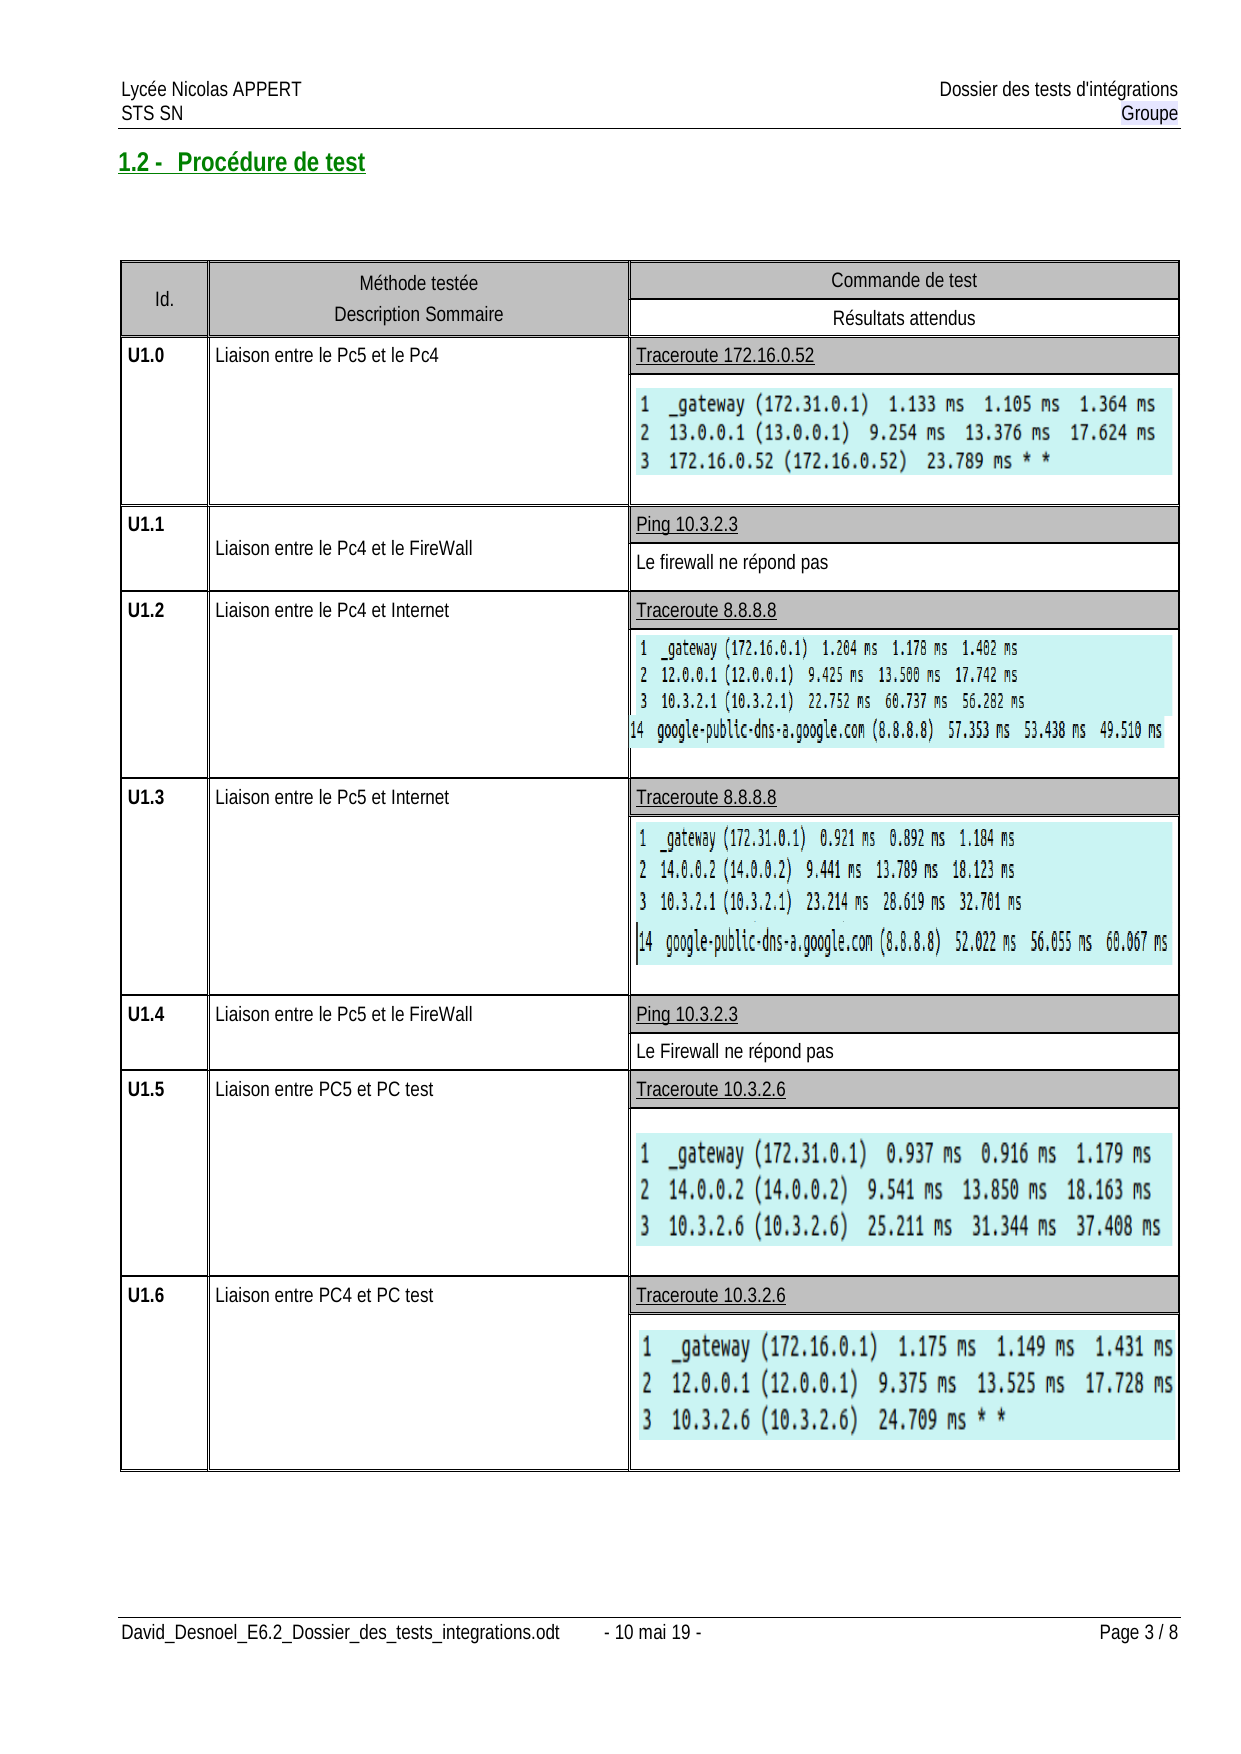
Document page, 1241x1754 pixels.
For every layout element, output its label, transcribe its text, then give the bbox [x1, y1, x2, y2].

table_header Traceroute 8.8.8.8 [631, 592, 1178, 628]
picture [639, 1330, 1176, 1440]
table_header Traceroute 10.3.2.6 [631, 1071, 1178, 1107]
table_header Id. [122, 263, 207, 335]
table_cell [631, 375, 1178, 388]
table_cell U1.0 [122, 338, 207, 504]
table_cell Résultats attendus [631, 300, 1178, 335]
table_cell Liaison entre PC5 et PC test [210, 1071, 628, 1275]
table_cell [631, 1315, 1178, 1439]
table_cell Liaison entre le Pc4 et le FireWall [210, 507, 628, 590]
table_cell Liaison entre le Pc5 et le Pc4 [210, 338, 628, 504]
table_header Ping 10.3.2.3 [631, 996, 1178, 1032]
table_cell Liaison entre le Pc4 et Internet [210, 592, 628, 777]
table_cell U1.3 [122, 779, 207, 994]
table_cell U1.5 [122, 1071, 207, 1275]
table_cell [631, 1109, 1178, 1275]
table_cell Le firewall ne répond pas [631, 544, 1178, 590]
table_header Commande de test [631, 263, 1178, 298]
picture [636, 822, 1173, 965]
table_header Traceroute 8.8.8.8 [631, 779, 1178, 814]
table_header Ping 10.3.2.3 [631, 507, 1178, 542]
table_cell [631, 823, 1178, 994]
table_cell U1.1 [122, 507, 207, 590]
table_cell Le Firewall ne répond pas [631, 1034, 1178, 1069]
table_header Traceroute 172.16.0.52 [631, 338, 1178, 373]
table_cell U1.4 [122, 996, 207, 1069]
table_cell U1.2 [122, 592, 207, 777]
subtitle Procédure de test [118, 145, 1181, 176]
picture [628, 635, 1173, 748]
table_cell [631, 630, 1178, 777]
table_cell U1.6 [122, 1277, 207, 1469]
table_header Traceroute 10.3.2.6 [631, 1277, 1178, 1312]
picture [636, 388, 1173, 475]
table_header Méthode testée Description Sommaire [210, 263, 628, 335]
picture [636, 1133, 1173, 1246]
table_cell [631, 817, 1178, 822]
table_cell Liaison entre le Pc5 et le FireWall [210, 996, 628, 1069]
table_cell Liaison entre le Pc5 et Internet [210, 779, 628, 994]
table_cell Liaison entre PC4 et PC test [210, 1277, 628, 1469]
table_cell [631, 1440, 1178, 1469]
table_cell [631, 389, 1178, 504]
